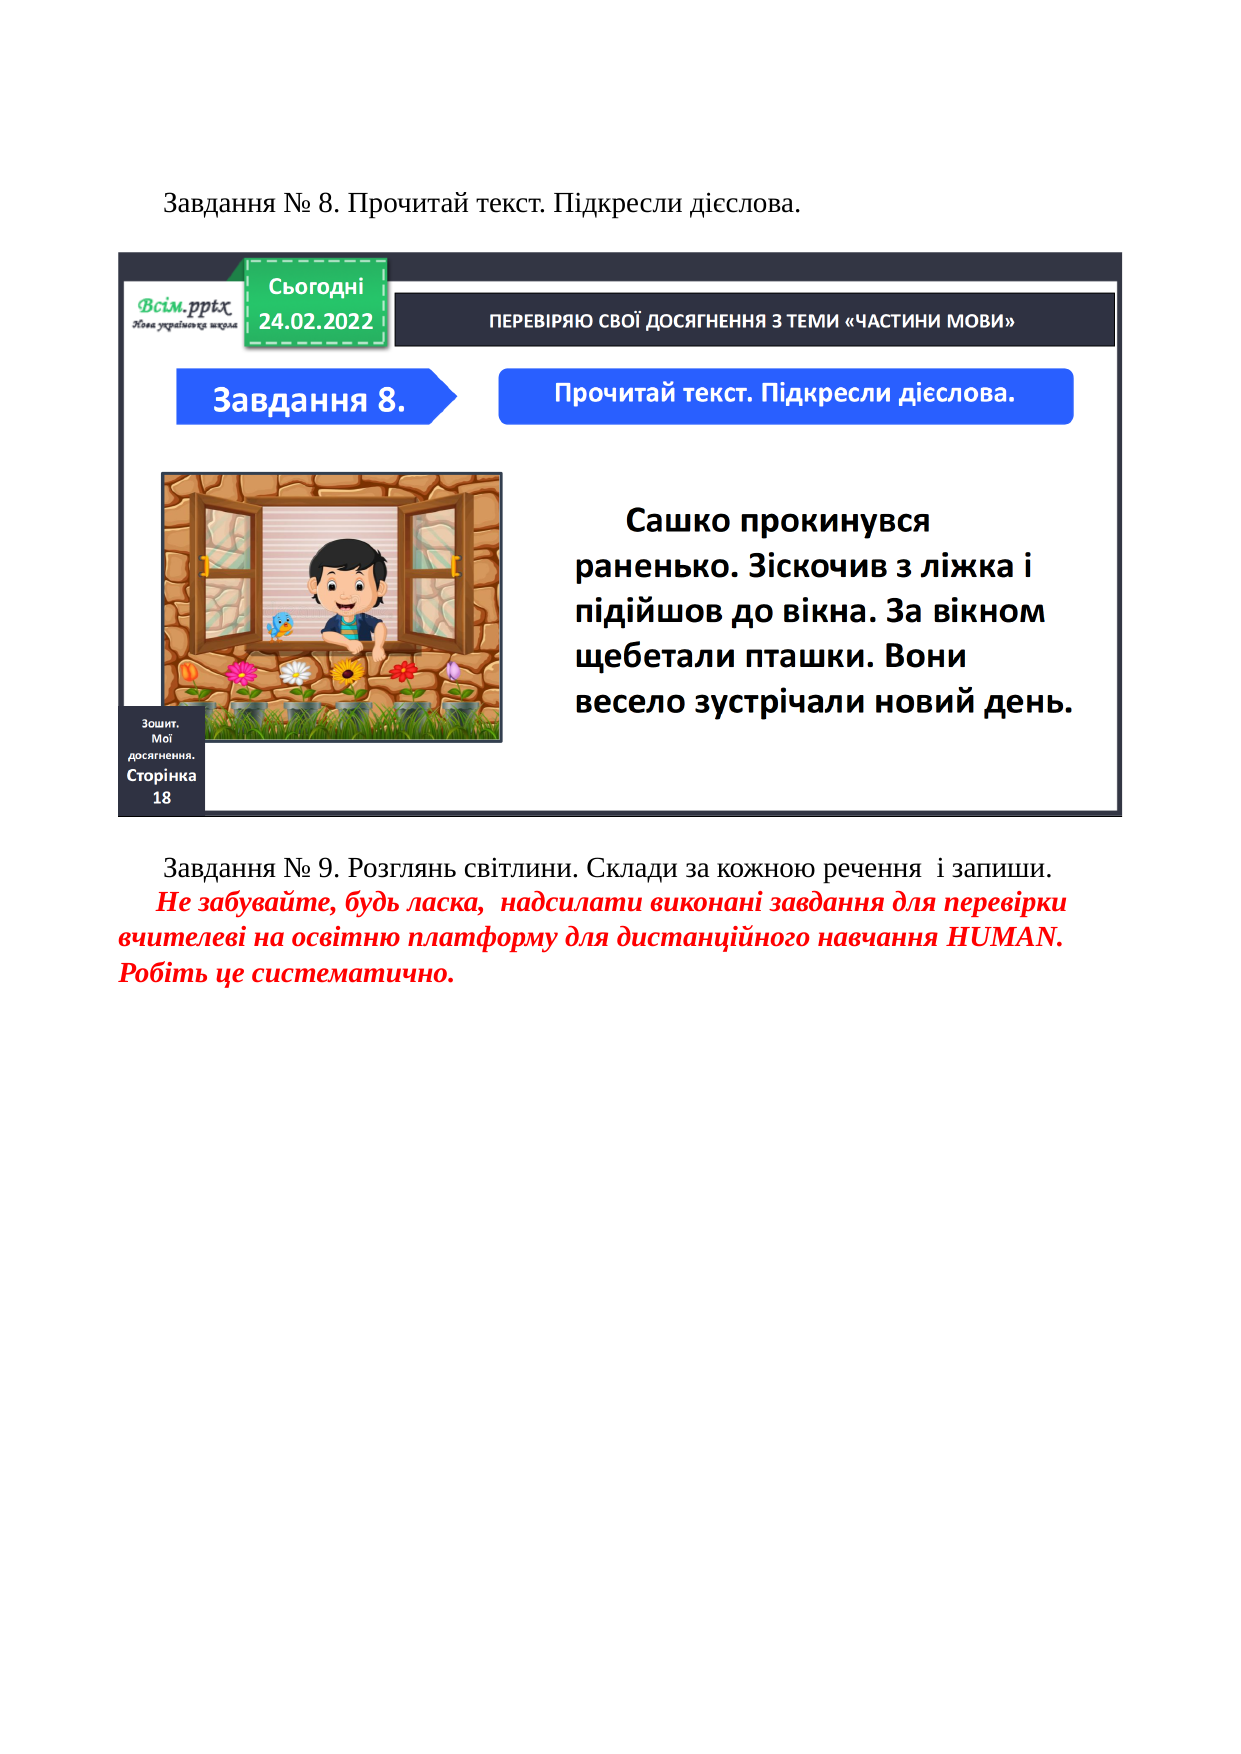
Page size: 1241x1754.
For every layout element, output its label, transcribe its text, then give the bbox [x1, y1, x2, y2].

text Завдання № 9. Розглянь світлини. Склади за кожною речення і запиши. [118, 851, 1122, 884]
text Не забувайте, будь ласка, надсилати виконані завдання для перевірки вчителеві на освітню платформу для дистанційного навчання HUMAN. Робіть це систематично. [118, 884, 1122, 989]
text Завдання № 8. Прочитай текст. Підкресли дієслова. [118, 185, 1122, 219]
picture [118, 252, 1123, 817]
